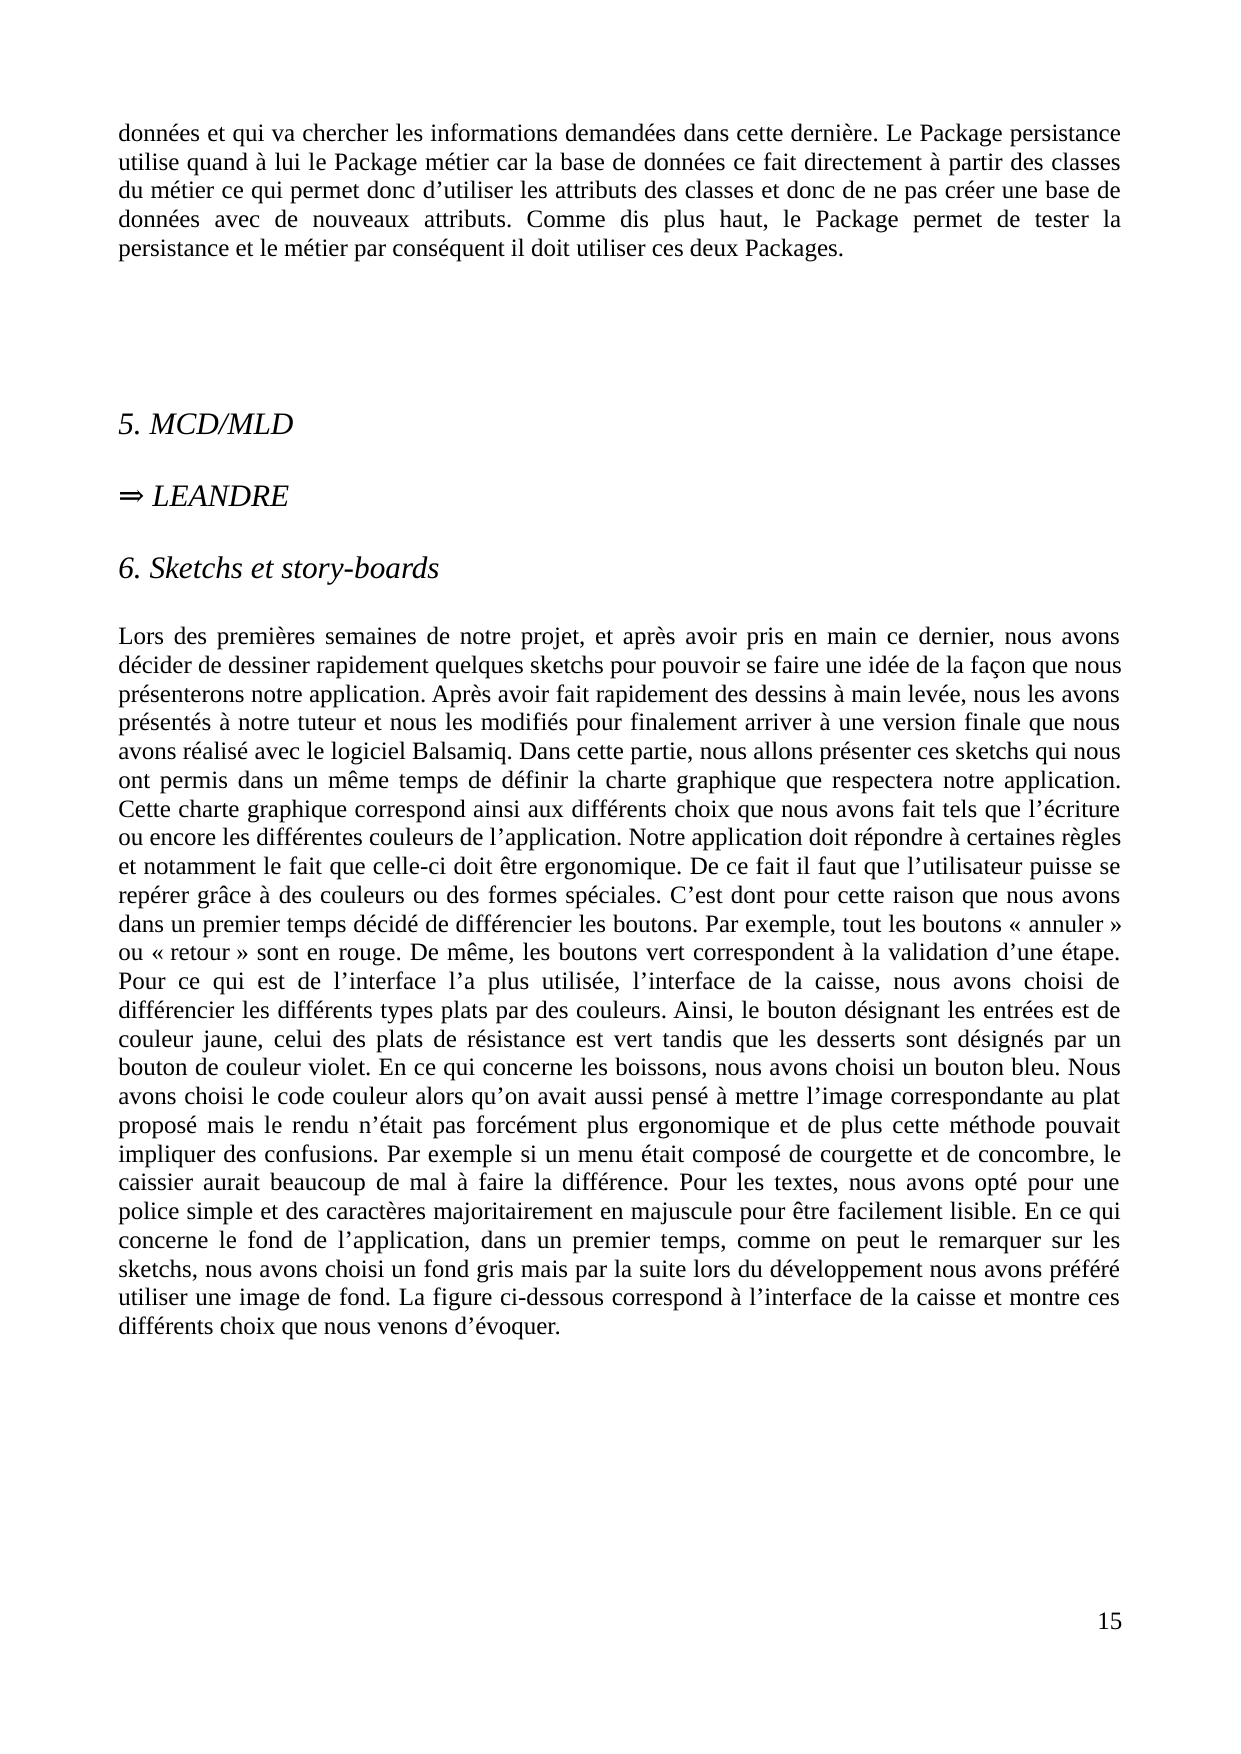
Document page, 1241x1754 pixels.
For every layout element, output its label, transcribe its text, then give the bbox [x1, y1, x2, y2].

text 6. Sketchs et story-boards [118, 549, 1122, 585]
text 5. MCD/MLD [118, 406, 1122, 442]
text ⇒ LEANDRE [118, 477, 1122, 513]
text Lors des premières semaines de notre projet, et après avoir pris en main ce dernier, nous avons décider de dessiner rapidement quelques sketchs pour pouvoir se faire une idée de la façon que nous présenterons notre application. Après avoir fait rapidement des dessins à main levée, nous les avons présentés à notre tuteur et nous les modifiés pour finalement arriver à une version finale que nous avons réalisé avec le logiciel Balsamiq. Dans cette partie, nous allons présenter ces sketchs qui nous ont permis dans un même temps de définir la charte graphique que respectera notre application. Cette charte graphique correspond ainsi aux différents choix que nous avons fait tels que l’écriture ou encore les différentes couleurs de l’application. Notre application doit répondre à certaines règles et notamment le fait que celle-ci doit être ergonomique. De ce fait il faut que l’utilisateur puisse se repérer grâce à des couleurs ou des formes spéciales. C’est dont pour cette raison que nous avons dans un premier temps décidé de différencier les boutons. Par exemple, tout les boutons « annuler » ou « retour » sont en rouge. De même, les boutons vert correspondent à la validation d’une étape. Pour ce qui est de l’interface l’a plus utilisée, l’interface de la caisse, nous avons choisi de différencier les différents types plats par des couleurs. Ainsi, le bouton désignant les entrées est de couleur jaune, celui des plats de résistance est vert tandis que les desserts sont désignés par un bouton de couleur violet. En ce qui concerne les boissons, nous avons choisi un bouton bleu. Nous avons choisi le code couleur alors qu’on avait aussi pensé à mettre l’image correspondante au plat proposé mais le rendu n’était pas forcément plus ergonomique et de plus cette méthode pouvait impliquer des confusions. Par exemple si un menu était composé de courgette et de concombre, le caissier aurait beaucoup de mal à faire la différence. Pour les textes, nous avons opté pour une police simple et des caractères majoritairement en majuscule pour être facilement lisible. En ce qui concerne le fond de l’application, dans un premier temps, comme on peut le remarquer sur les sketchs, nous avons choisi un fond gris mais par la suite lors du développement nous avons préféré utiliser une image de fond. La figure ci-dessous correspond à l’interface de la caisse et montre ces différents choix que nous venons d’évoquer. [118, 621, 1122, 1340]
text données et qui va chercher les informations demandées dans cette dernière. Le Package persistance utilise quand à lui le Package métier car la base de données ce fait directement à partir des classes du métier ce qui permet donc d’utiliser les attributs des classes et donc de ne pas créer une base de données avec de nouveaux attributs. Comme dis plus haut, le Package permet de tester la persistance et le métier par conséquent il doit utiliser ces deux Packages. [118, 118, 1122, 262]
